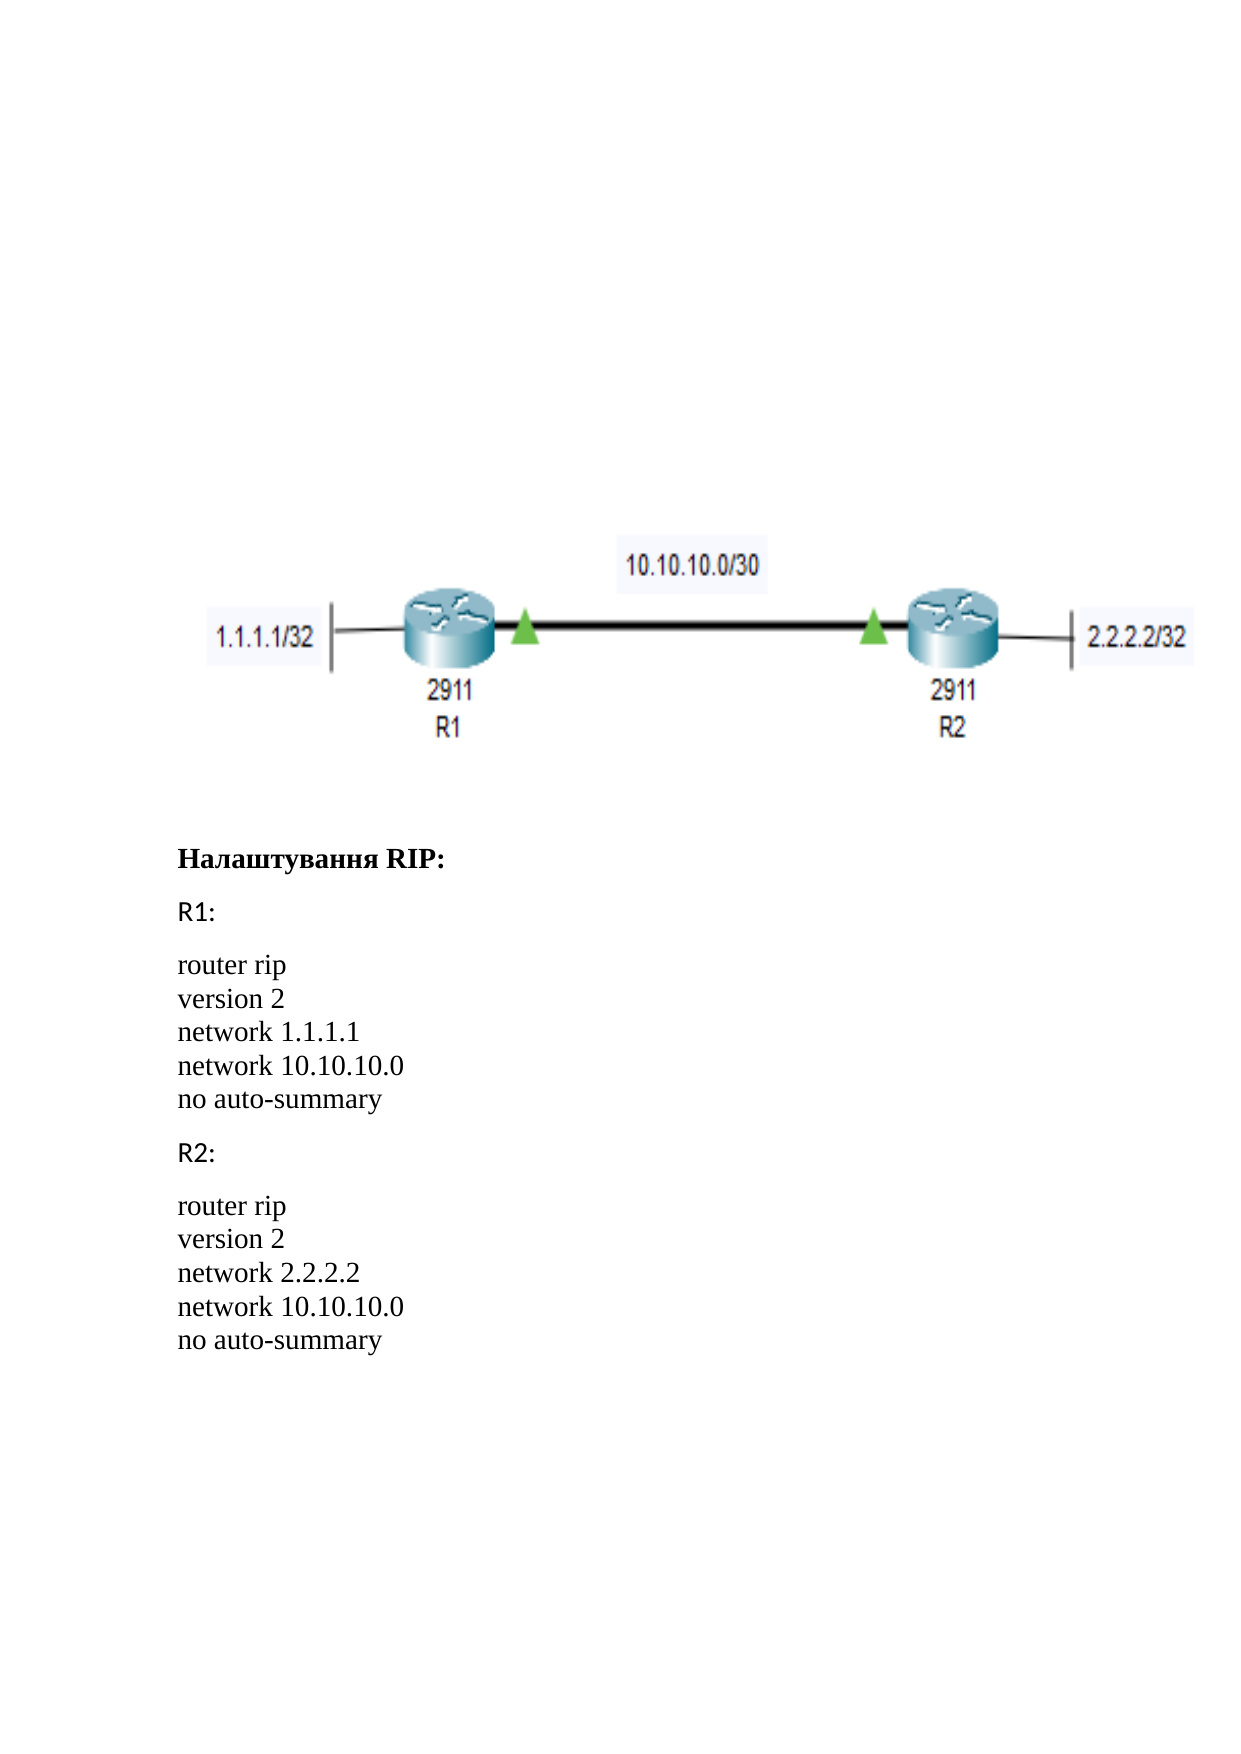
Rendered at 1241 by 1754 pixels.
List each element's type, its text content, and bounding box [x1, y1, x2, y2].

text network 2.2.2.2 [177, 1255, 1152, 1289]
text version 2 [177, 981, 1152, 1014]
text no auto-summary [177, 1322, 1152, 1356]
text R2: [177, 1134, 1152, 1169]
text router rip [177, 1188, 1152, 1222]
text network 10.10.10.0 [177, 1048, 1152, 1082]
text network 10.10.10.0 [177, 1289, 1152, 1322]
text Налаштування RIP: [177, 841, 1152, 874]
text router rip [177, 947, 1152, 981]
text R1: [177, 893, 1152, 929]
text version 2 [177, 1222, 1152, 1255]
text network 1.1.1.1 [177, 1014, 1152, 1048]
text no auto-summary [177, 1082, 1152, 1115]
